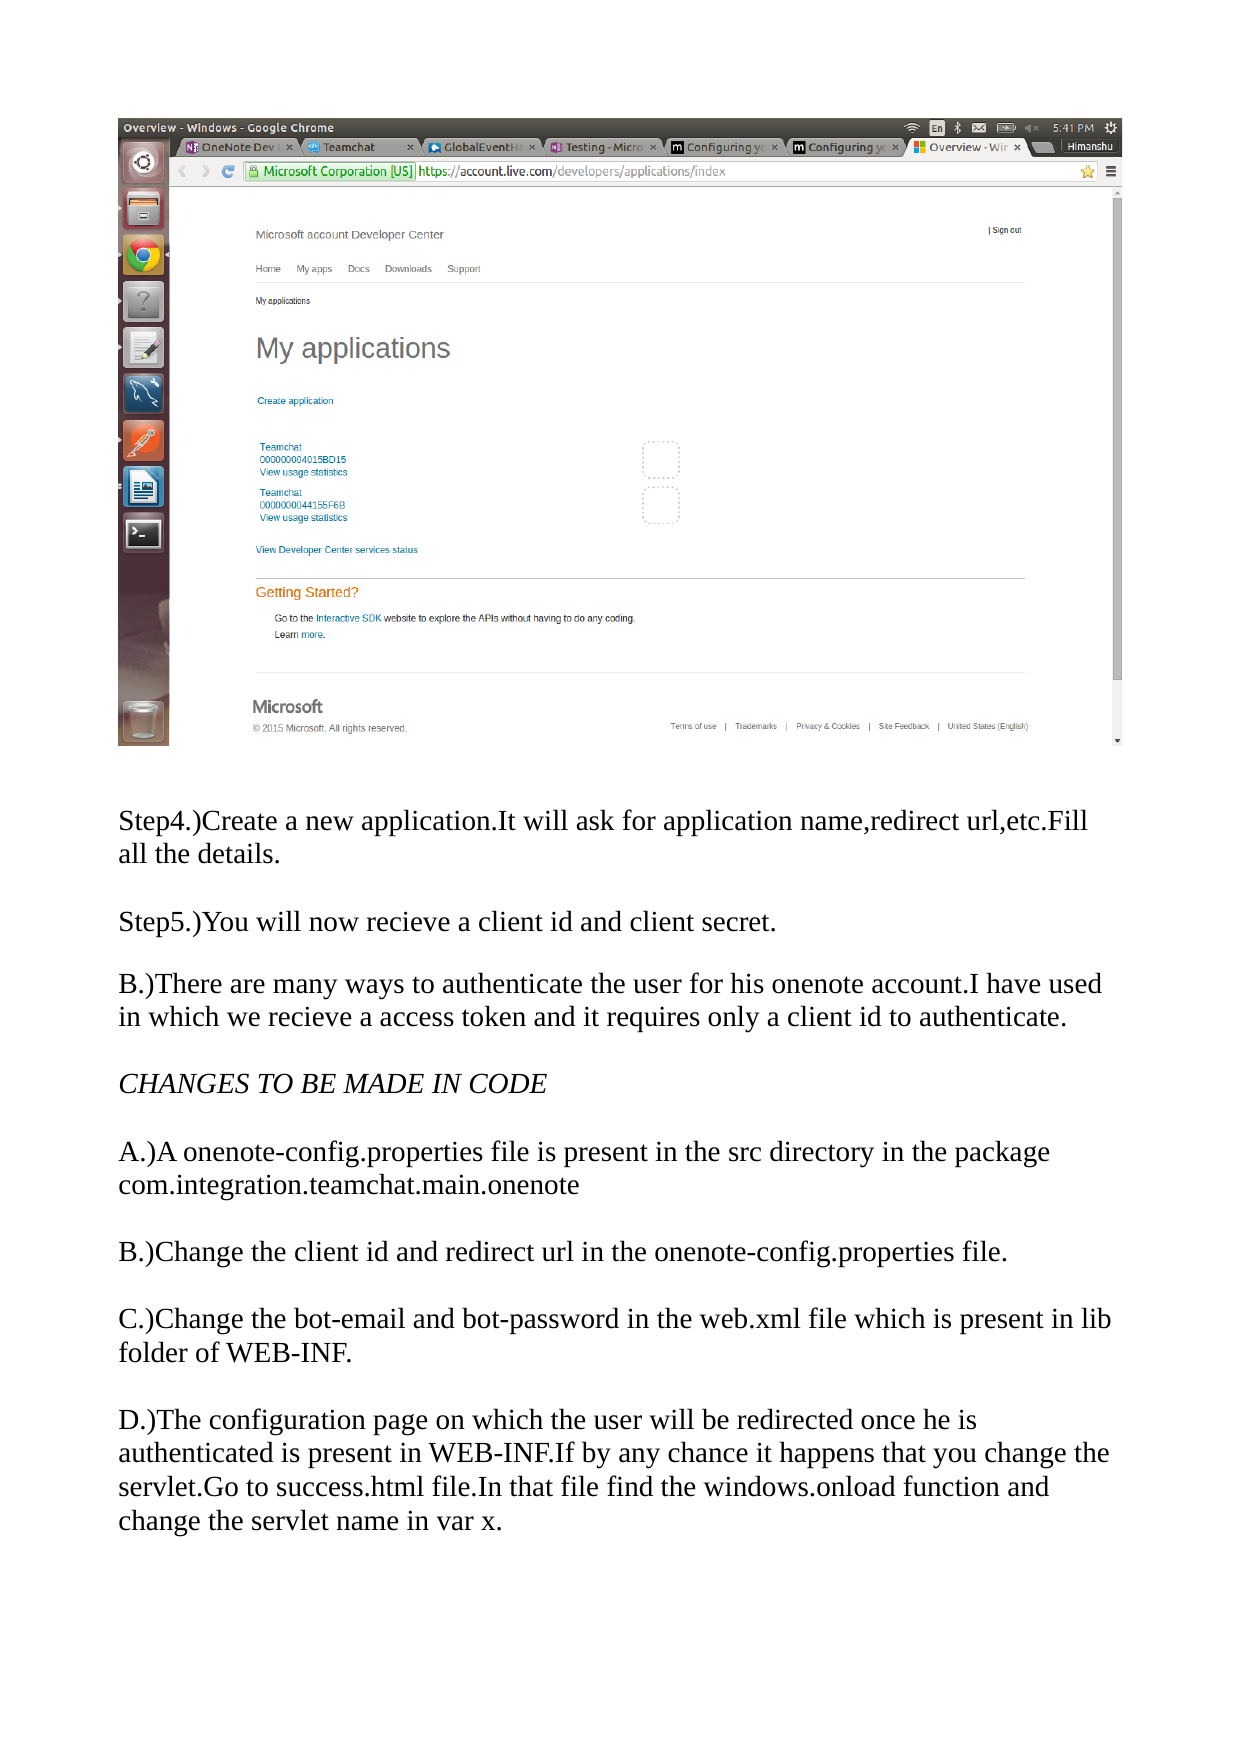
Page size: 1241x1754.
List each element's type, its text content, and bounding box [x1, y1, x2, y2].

text B.)Change the client id and redirect url in the onenote-config.properties file. [118, 1234, 1122, 1268]
text A.)A onenote-config.properties file is present in the src directory in the package com.integration.teamchat.main.onenote [118, 1134, 1122, 1201]
text Step5.)You will now recieve a client id and client secret. [118, 904, 1122, 937]
text B.)There are many ways to authenticate the user for his onenote account.I have used in which we recieve a access token and it requires only a client id to authenticate. [118, 966, 1122, 1033]
text CHANGES TO BE MADE IN CODE [118, 1067, 1122, 1100]
text D.)The configuration page on which the user will be redirected once he is authenticated is present in WEB-INF.If by any chance it happens that you change the servlet.Go to success.html file.In that file find the windows.onload function and change the servlet name in var x. [118, 1402, 1122, 1536]
text Step4.)Create a new application.It will ask for application name,redirect url,etc.Fill all the details. [118, 803, 1122, 870]
text C.)Change the bot-email and bot-password in the web.xml file which is present in lib folder of WEB-INF. [118, 1301, 1122, 1368]
picture [118, 118, 1123, 746]
